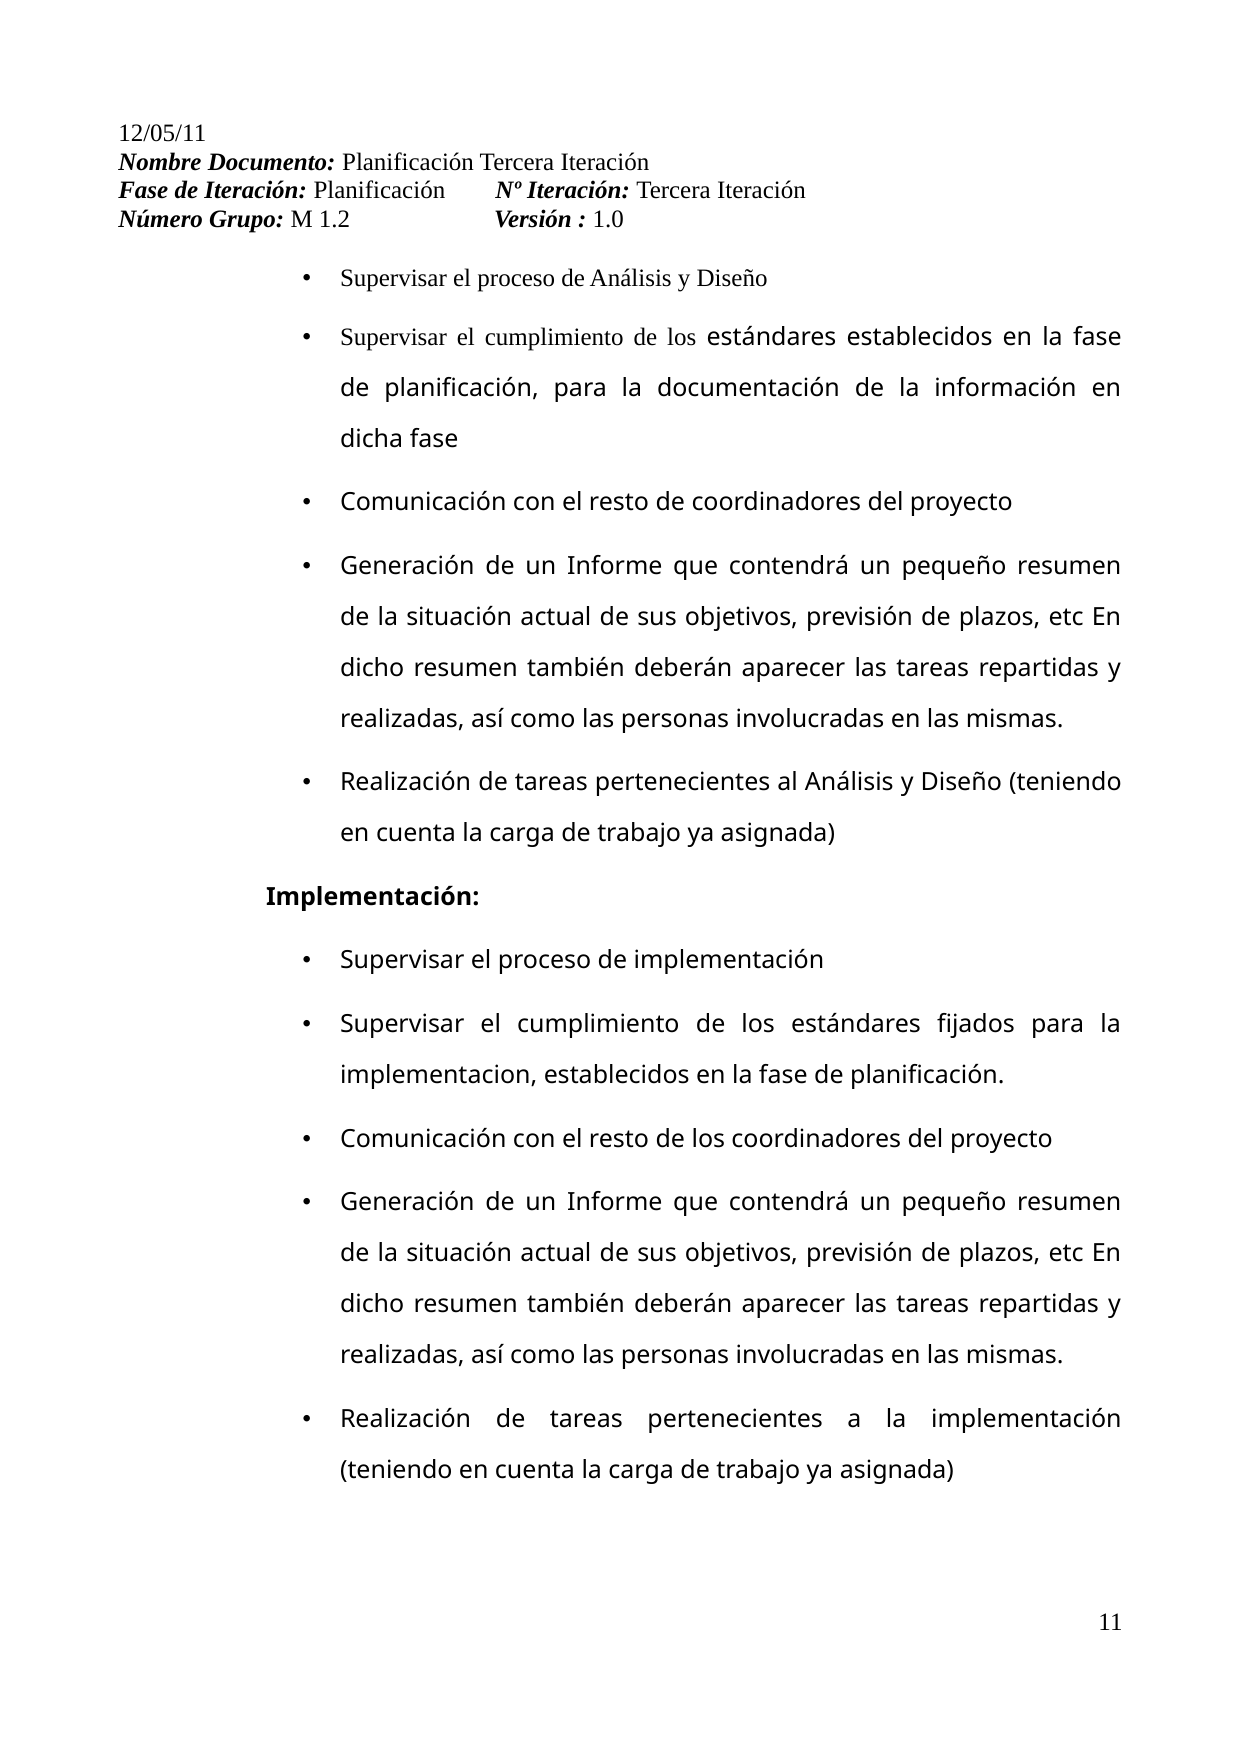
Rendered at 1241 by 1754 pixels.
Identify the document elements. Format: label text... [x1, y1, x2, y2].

list Generación de un Informe que contendrá un pequeño resumen de la situación actual de sus objetivos, previsión de plazos, etc En dicho resumen también deberán aparecer las tareas repartidas y realizadas, así como las personas involucradas en las mismas. [302, 547, 1122, 734]
list Supervisar el cumplimiento de los estándares fijados para la implementacion, establecidos en la fase de planificación. [302, 1006, 1122, 1091]
text Implementación: [118, 879, 1122, 913]
list Supervisar el proceso de Análisis y Diseño [302, 263, 1122, 291]
list Realización de tareas pertenecientes al Análisis y Diseño (teniendo en cuenta la carga de trabajo ya asignada) [302, 764, 1122, 849]
list Supervisar el proceso de implementación [302, 942, 1122, 976]
list Comunicación con el resto de coordinadores del proyecto [302, 484, 1122, 518]
list Comunicación con el resto de los coordinadores del proyecto [302, 1120, 1122, 1154]
list Supervisar el cumplimiento de los estándares establecidos en la fase de planificación, para la documentación de la información en dicha fase [302, 318, 1122, 454]
list Realización de tareas pertenecientes a la implementación (teniendo en cuenta la carga de trabajo ya asignada) [302, 1401, 1122, 1486]
list Generación de un Informe que contendrá un pequeño resumen de la situación actual de sus objetivos, previsión de plazos, etc En dicho resumen también deberán aparecer las tareas repartidas y realizadas, así como las personas involucradas en las mismas. [302, 1184, 1122, 1371]
